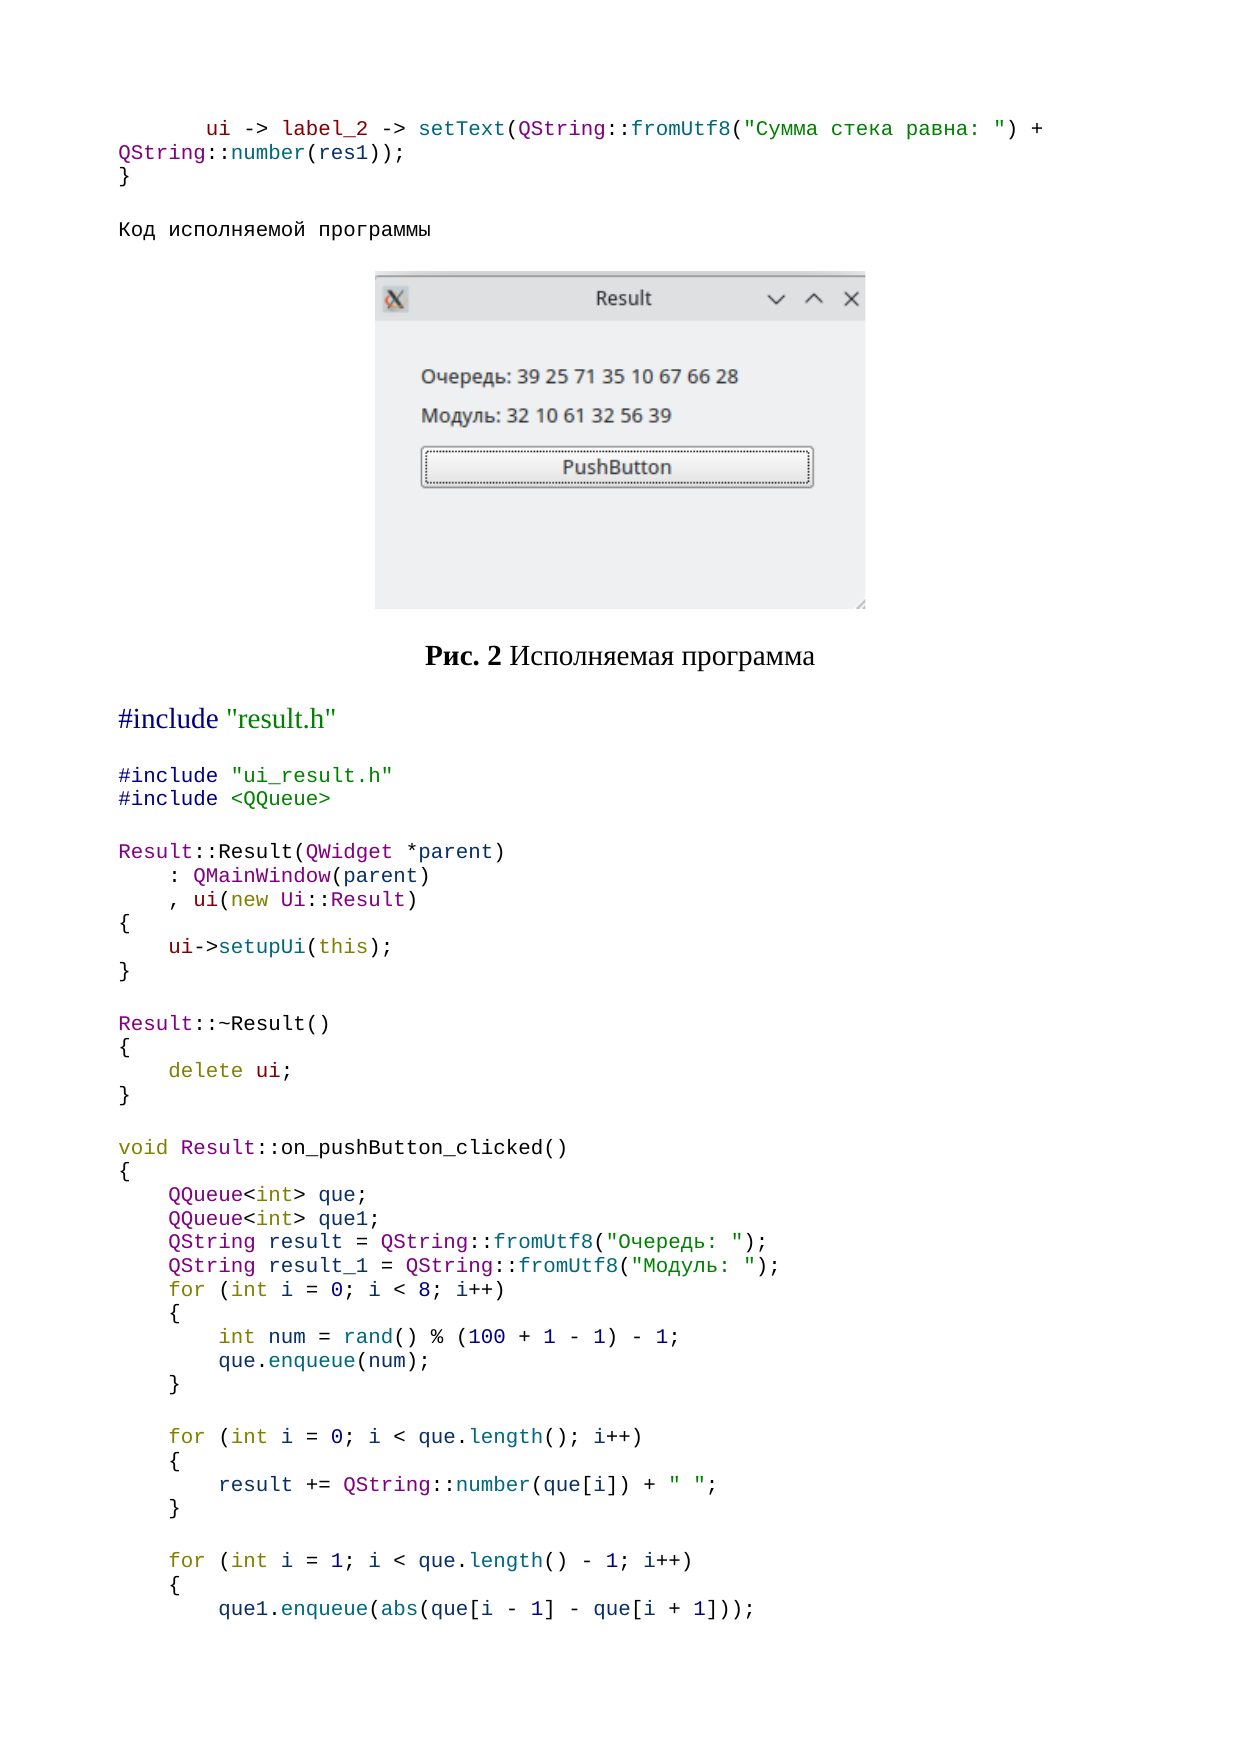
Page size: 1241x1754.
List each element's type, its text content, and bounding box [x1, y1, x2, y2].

text delete ui; [118, 1060, 1122, 1084]
text } [118, 165, 1122, 189]
text } [118, 1497, 1122, 1521]
text for (int i = 0; i < que.length(); i++) [118, 1426, 1122, 1450]
text } [118, 959, 1122, 983]
text { [118, 1302, 1122, 1326]
text QString result = QString::fromUtf8("Очередь: "); [118, 1231, 1122, 1255]
text { [118, 1036, 1122, 1060]
text { [118, 912, 1122, 936]
text Рис. 2 Исполняемая программа [118, 638, 1122, 672]
text #include <QQueue> [118, 788, 1122, 812]
text { [118, 1450, 1122, 1474]
text } [118, 1373, 1122, 1397]
text #include "result.h" [118, 702, 1122, 735]
text QQueue<int> que; [118, 1184, 1122, 1208]
text que1.enqueue(abs(que[i - 1] - que[i + 1])); [118, 1598, 1122, 1621]
text que.enqueue(num); [118, 1349, 1122, 1373]
text ui->setupUi(this); [118, 936, 1122, 959]
picture [375, 271, 866, 609]
text Result::Result(QWidget *parent) [118, 841, 1122, 865]
text for (int i = 1; i < que.length() - 1; i++) [118, 1550, 1122, 1574]
text ui -> label_2 -> setText(QString::fromUtf8("Сумма стека равна: ") + QString::number(res1)); [118, 118, 1122, 165]
text { [118, 1574, 1122, 1598]
text Result::~Result() [118, 1013, 1122, 1036]
text for (int i = 0; i < 8; i++) [118, 1279, 1122, 1302]
text QString result_1 = QString::fromUtf8("Модуль: "); [118, 1255, 1122, 1279]
text QQueue<int> que1; [118, 1208, 1122, 1231]
text result += QString::number(que[i]) + " "; [118, 1474, 1122, 1497]
text void Result::on_pushButton_clicked() [118, 1137, 1122, 1160]
text { [118, 1160, 1122, 1184]
text } [118, 1084, 1122, 1107]
text , ui(new Ui::Result) [118, 889, 1122, 912]
text : QMainWindow(parent) [118, 865, 1122, 889]
text #include "ui_result.h" [118, 764, 1122, 788]
text Код исполняемой программы [118, 218, 1122, 242]
text int num = rand() % (100 + 1 - 1) - 1; [118, 1326, 1122, 1349]
